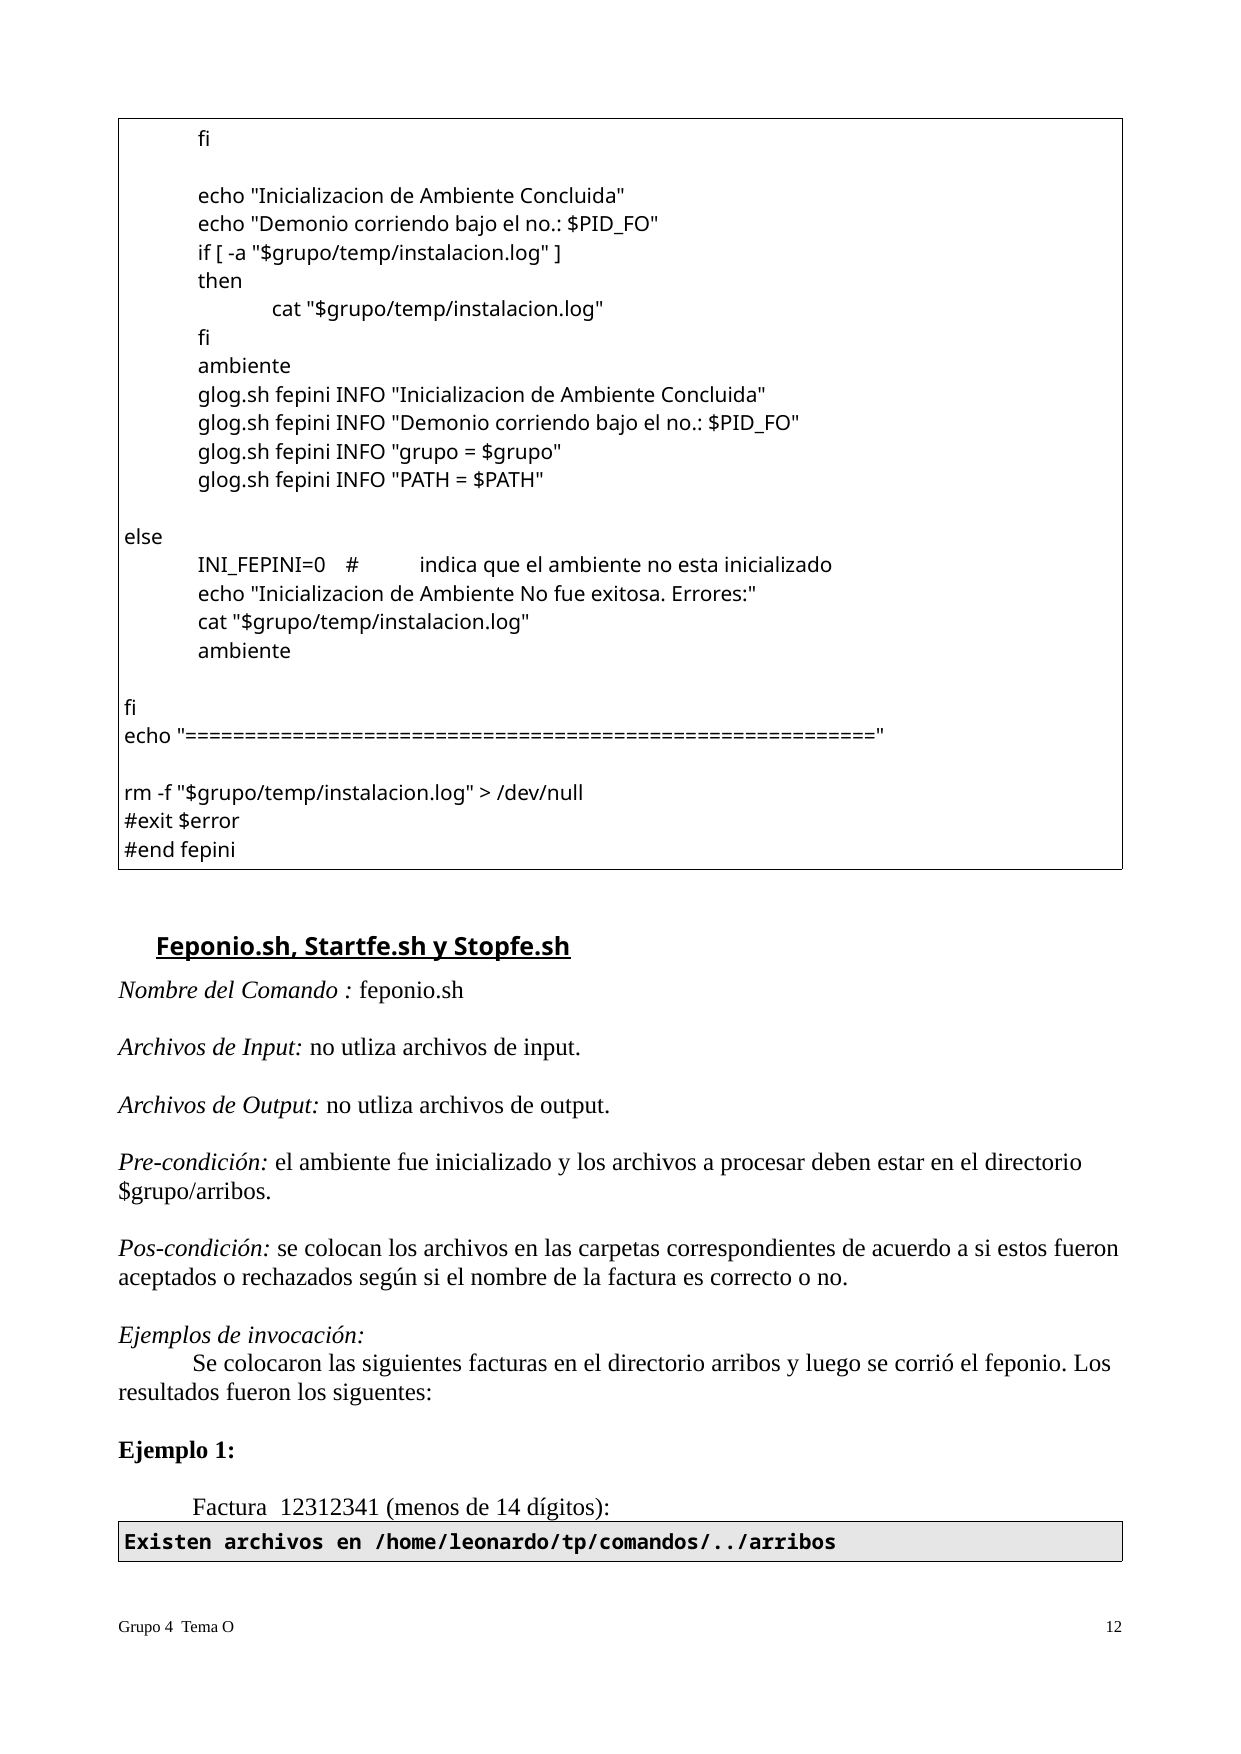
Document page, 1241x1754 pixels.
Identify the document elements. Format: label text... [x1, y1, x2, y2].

text Pos-condición: se colocan los archivos en las carpetas correspondientes de acuerdo a si estos fueron aceptados o rechazados según si el nombre de la factura es correcto o no. [118, 1233, 1122, 1291]
text Ejemplo 1: [118, 1435, 1122, 1463]
text Ejemplos de invocación: [118, 1320, 1122, 1348]
table_header fi echo "Inicializacion de Ambiente Concluida" echo "Demonio corriendo bajo el no.: $PID_FO" if [ -a "$grupo/temp/instalacion.log" ] then cat "$grupo/temp/instalacion.log" fi ambiente glog.sh fepini INFO "Inicializacion de Ambiente Concluida" glog.sh fepini INFO "Demonio corriendo bajo el no.: $PID_FO" glog.sh fepini INFO "grupo = $grupo" glog.sh fepini INFO "PATH = $PATH" else INI_FEPINI=0 # indica que el ambiente no esta inicializado echo "Inicializacion de Ambiente No fue exitosa. Errores:" cat "$grupo/temp/instalacion.log" ambiente fi echo "==========================================================" rm -f "$grupo/temp/instalacion.log" > /dev/null #exit $error #end fepini [119, 119, 1122, 869]
text Archivos de Input: no utliza archivos de input. [118, 1032, 1122, 1061]
text Se colocaron las siguientes facturas en el directorio arribos y luego se corrió el feponio. Los resultados fueron los siguentes: [118, 1348, 1122, 1406]
text Pre-condición: el ambiente fue inicializado y los archivos a procesar deben estar en el directorio $grupo/arribos. [118, 1147, 1122, 1205]
subtitle Feponio.sh, Startfe.sh y Stopfe.sh [156, 928, 1122, 962]
text Archivos de Output: no utliza archivos de output. [118, 1090, 1122, 1118]
text Nombre del Comando : feponio.sh [118, 975, 1122, 1003]
table_header Existen archivos en /home/leonardo/tp/comandos/../arribos [119, 1522, 1122, 1561]
text Factura 12312341 (menos de 14 dígitos): [118, 1492, 1122, 1521]
